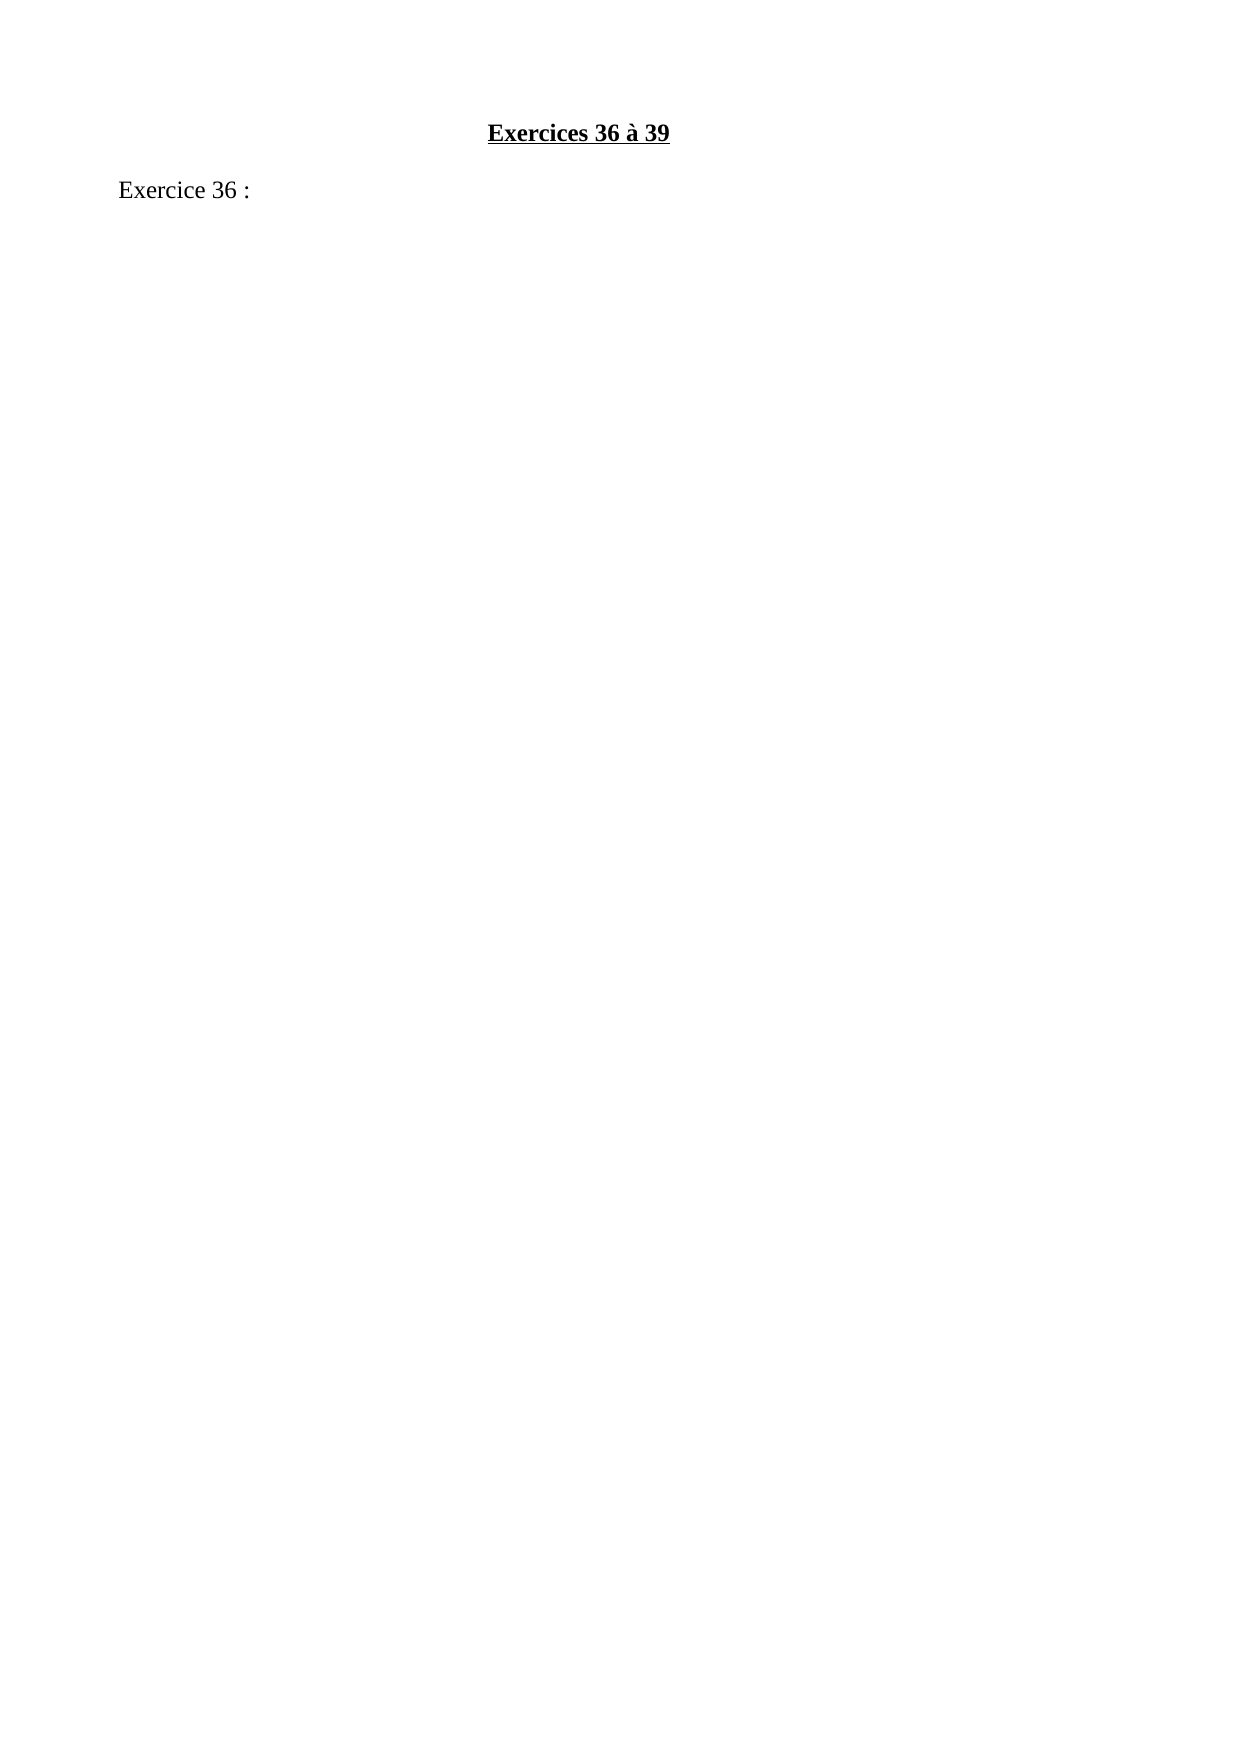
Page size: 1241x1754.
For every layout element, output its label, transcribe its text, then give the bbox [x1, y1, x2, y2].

text Exercice 36 : [118, 176, 1122, 204]
text Exercices 36 à 39 [118, 118, 1122, 147]
